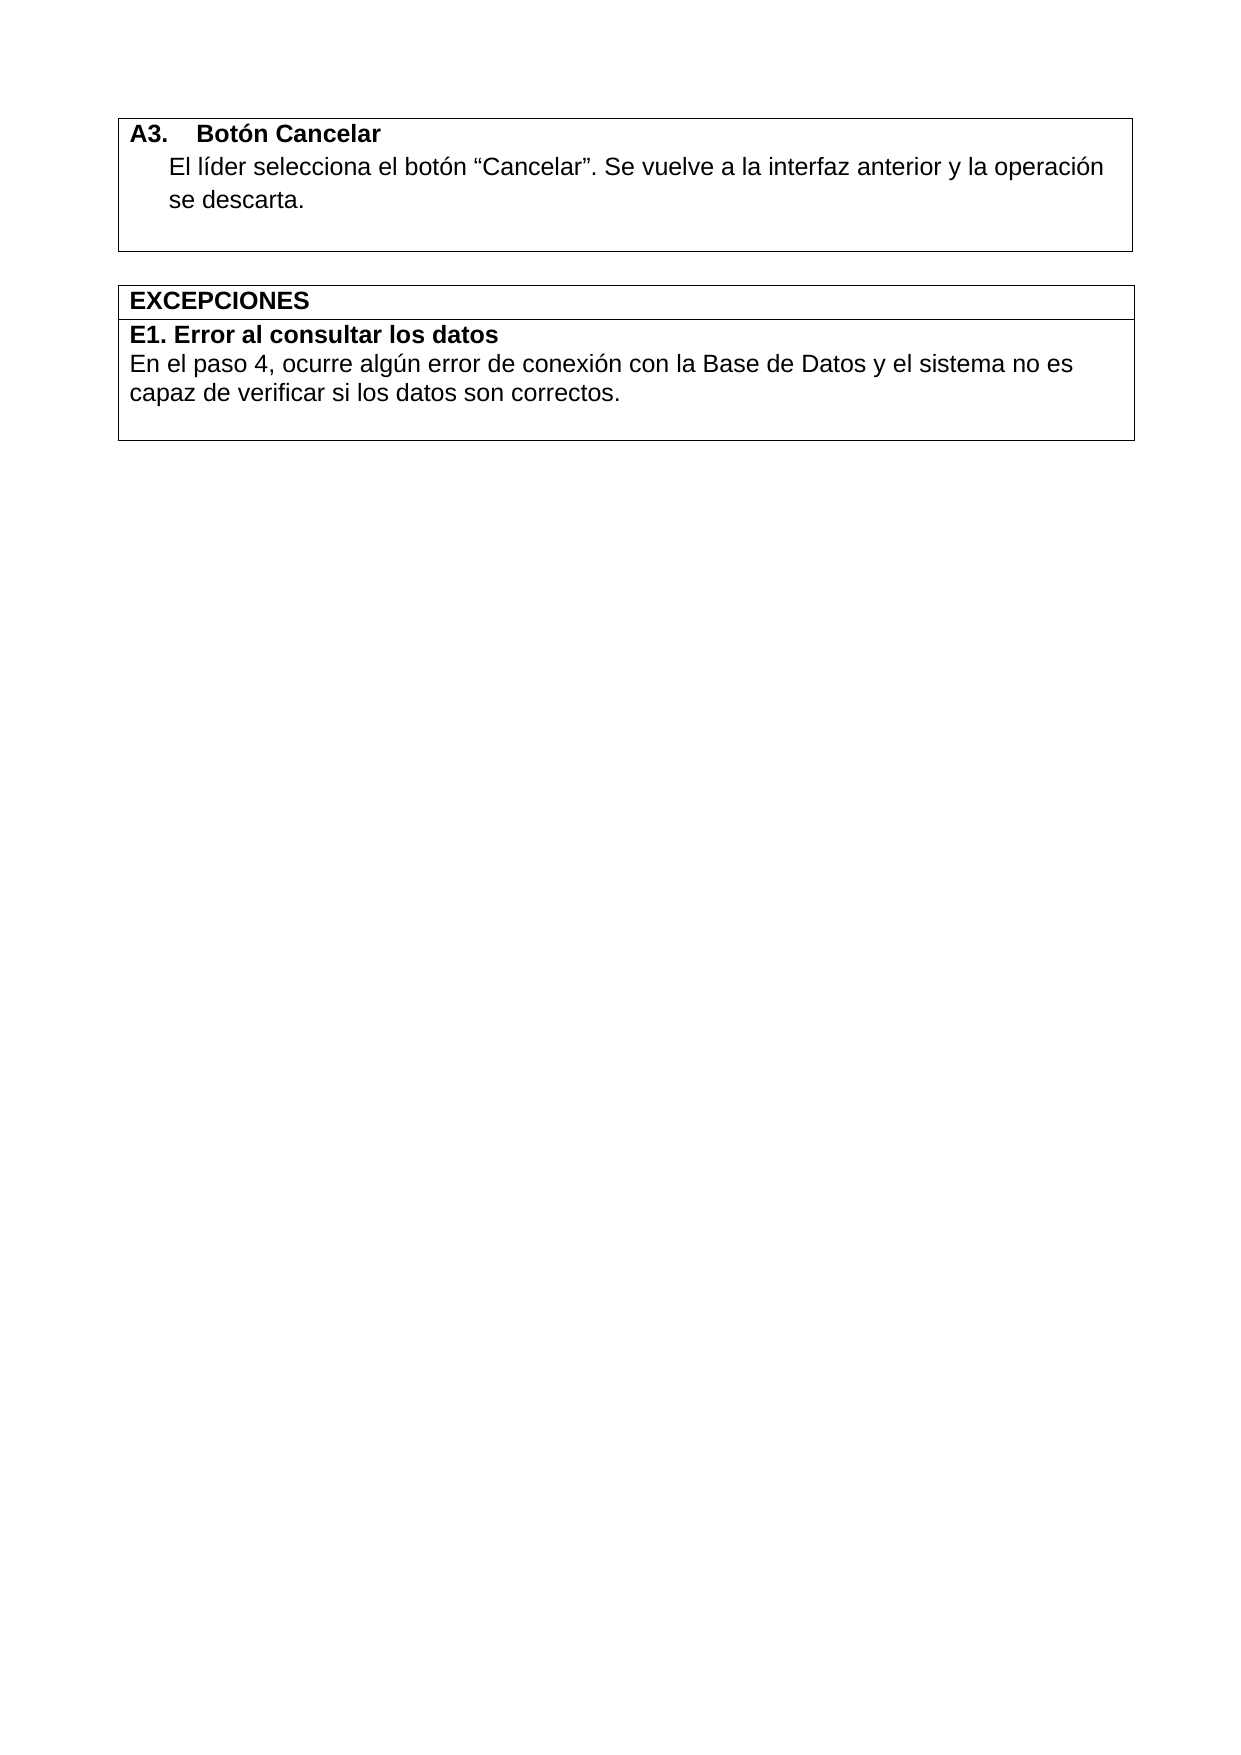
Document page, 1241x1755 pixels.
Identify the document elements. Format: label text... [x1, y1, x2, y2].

table_cell E1. Error al consultar los datos En el paso 4, ocurre algún error de conexión con la Base de Datos y el sistema no es capaz de verificar si los datos son correctos. [119, 320, 1134, 440]
table_header A3. Botón Cancelar El líder selecciona el botón “Cancelar”. Se vuelve a la interfaz anterior y la operación se descarta. [119, 119, 1132, 251]
table_header EXCEPCIONES [119, 286, 1134, 319]
